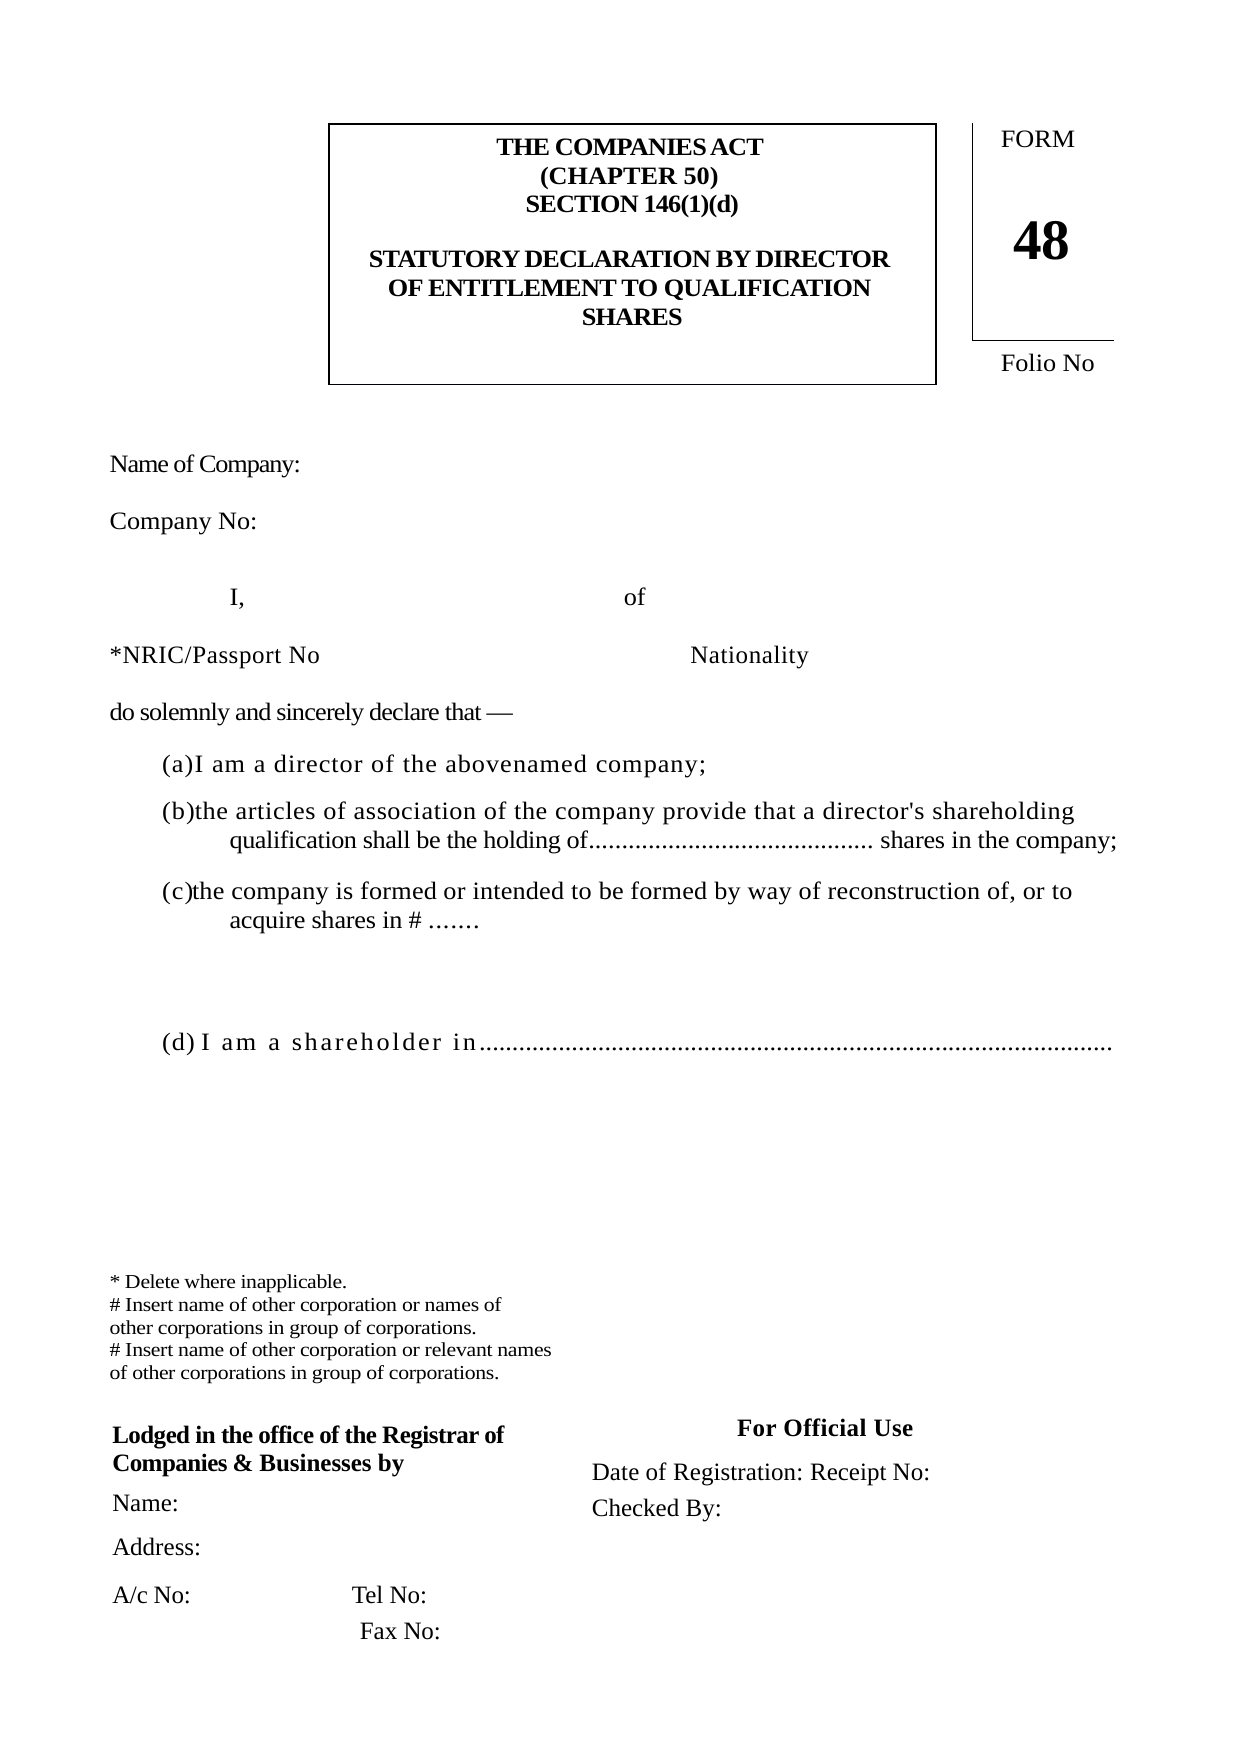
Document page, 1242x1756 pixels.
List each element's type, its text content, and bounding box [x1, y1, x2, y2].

table_header [937, 123, 972, 340]
list I am a director of the abovenamed company; [162, 749, 1138, 777]
list I am a shareholder in [162, 1027, 1138, 1056]
table_cell [330, 340, 935, 384]
table_cell [937, 340, 973, 384]
text # Insert name of other corporation or names of other corporations in group of corporations. [109, 1293, 1138, 1338]
list the company is formed or intended to be formed by way of reconstruction of, or to [162, 876, 1138, 905]
text acquire shares in # [229, 905, 1138, 934]
text Name of Company: <o.name> Company No: <o.uen> [109, 449, 1117, 535]
text # Insert name of other corporation or relevant names of other corporations in group of corporations. [109, 1338, 1138, 1384]
text qualification shall be the holding of shares in the company; [229, 825, 1138, 854]
table_header THE COMPANIES ACT (CHAPTER 50) SECTION 146(1)(d) STATUTORY DECLARATION BY DIRECTOR OF ENTITLEMENT TO QUALIFICATION SHARES [330, 125, 935, 340]
table_header For Official Use Date of Registration: Receipt No: Checked By: [586, 1414, 1064, 1651]
text *NRIC/Passport No <get_director1(o.id)['nric']> Nationality <get_partner_country(get_director1(o.id)['id'])> do solemnly and sincerely declare that — [109, 640, 1123, 726]
table_header FORM 48 [973, 123, 1113, 340]
table_cell Folio No [973, 341, 1113, 384]
text * Delete where inapplicable. [109, 1270, 1138, 1293]
list the articles of association of the company provide that a director's shareholding [162, 796, 1138, 825]
text I, <get_director1(o.id)['name']> of <get_partner_full_address(get_director1(o.id)['id'])> [229, 582, 1138, 640]
table_header Lodged in the office of the Registrar of Companies & Businesses by Name: Address: A/c No: Tel No: Fax No: [106, 1414, 586, 1651]
